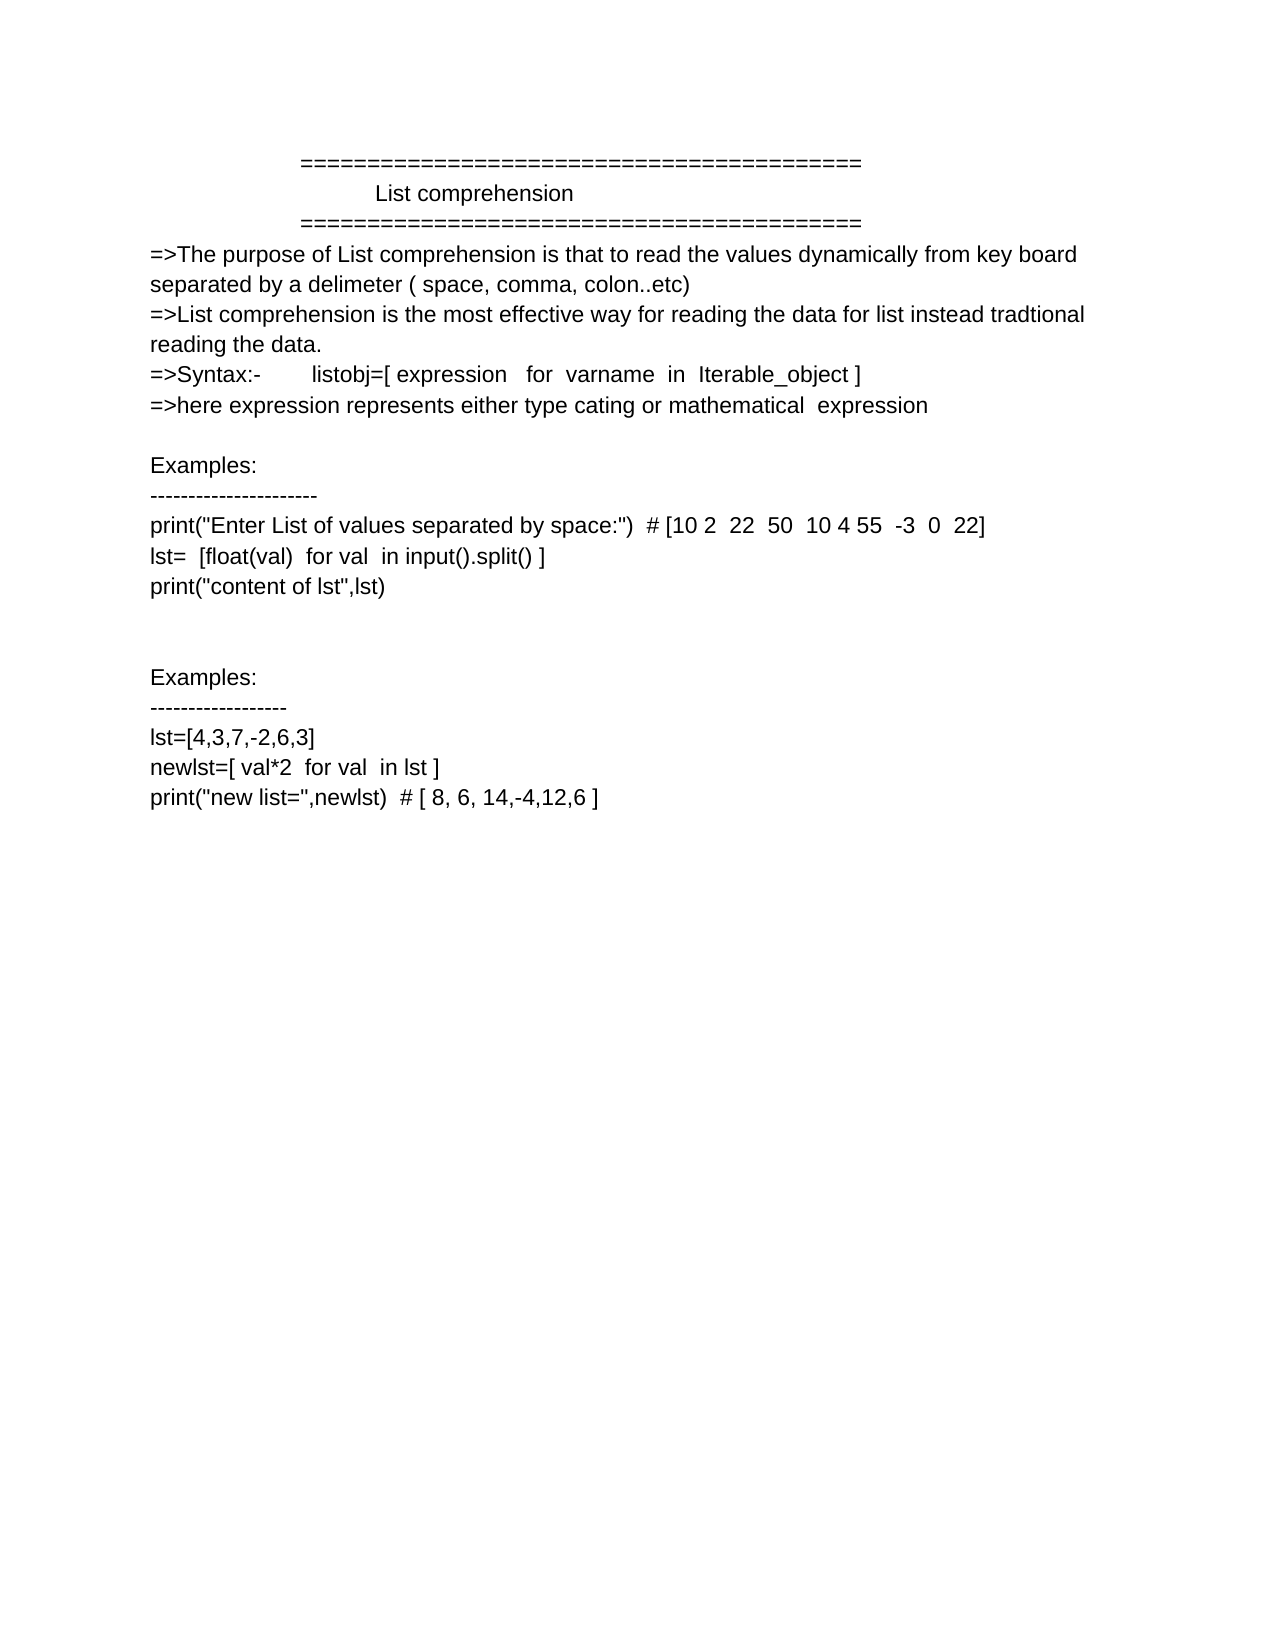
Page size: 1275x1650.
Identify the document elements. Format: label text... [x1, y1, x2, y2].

text lst= [float(val) for val in input().split() ] [150, 543, 1125, 569]
text ========================================== [150, 210, 1125, 237]
text lst=[4,3,7,-2,6,3] [150, 724, 1125, 750]
text print("content of lst",lst) [150, 573, 1125, 599]
text =>The purpose of List comprehension is that to read the values dynamically from key board separated by a delimeter ( space, comma, colon..etc) [150, 241, 1125, 297]
text Examples: [150, 663, 1125, 690]
text ---------------------- [150, 482, 1125, 509]
text =>here expression represents either type cating or mathematical expression [150, 392, 1125, 418]
text =>List comprehension is the most effective way for reading the data for list instead tradtional reading the data. [150, 301, 1125, 358]
text newlst=[ val*2 for val in lst ] [150, 754, 1125, 781]
text ========================================== [150, 150, 1125, 176]
text ------------------ [150, 694, 1125, 720]
text print("Enter List of values separated by space:") # [10 2 22 50 10 4 55 -3 0 22] [150, 512, 1125, 539]
text =>Syntax:- listobj=[ expression for varname in Iterable_object ] [150, 361, 1125, 388]
text List comprehension [150, 180, 1125, 207]
text print("new list=",newlst) # [ 8, 6, 14,-4,12,6 ] [150, 784, 1125, 811]
text Examples: [150, 452, 1125, 478]
